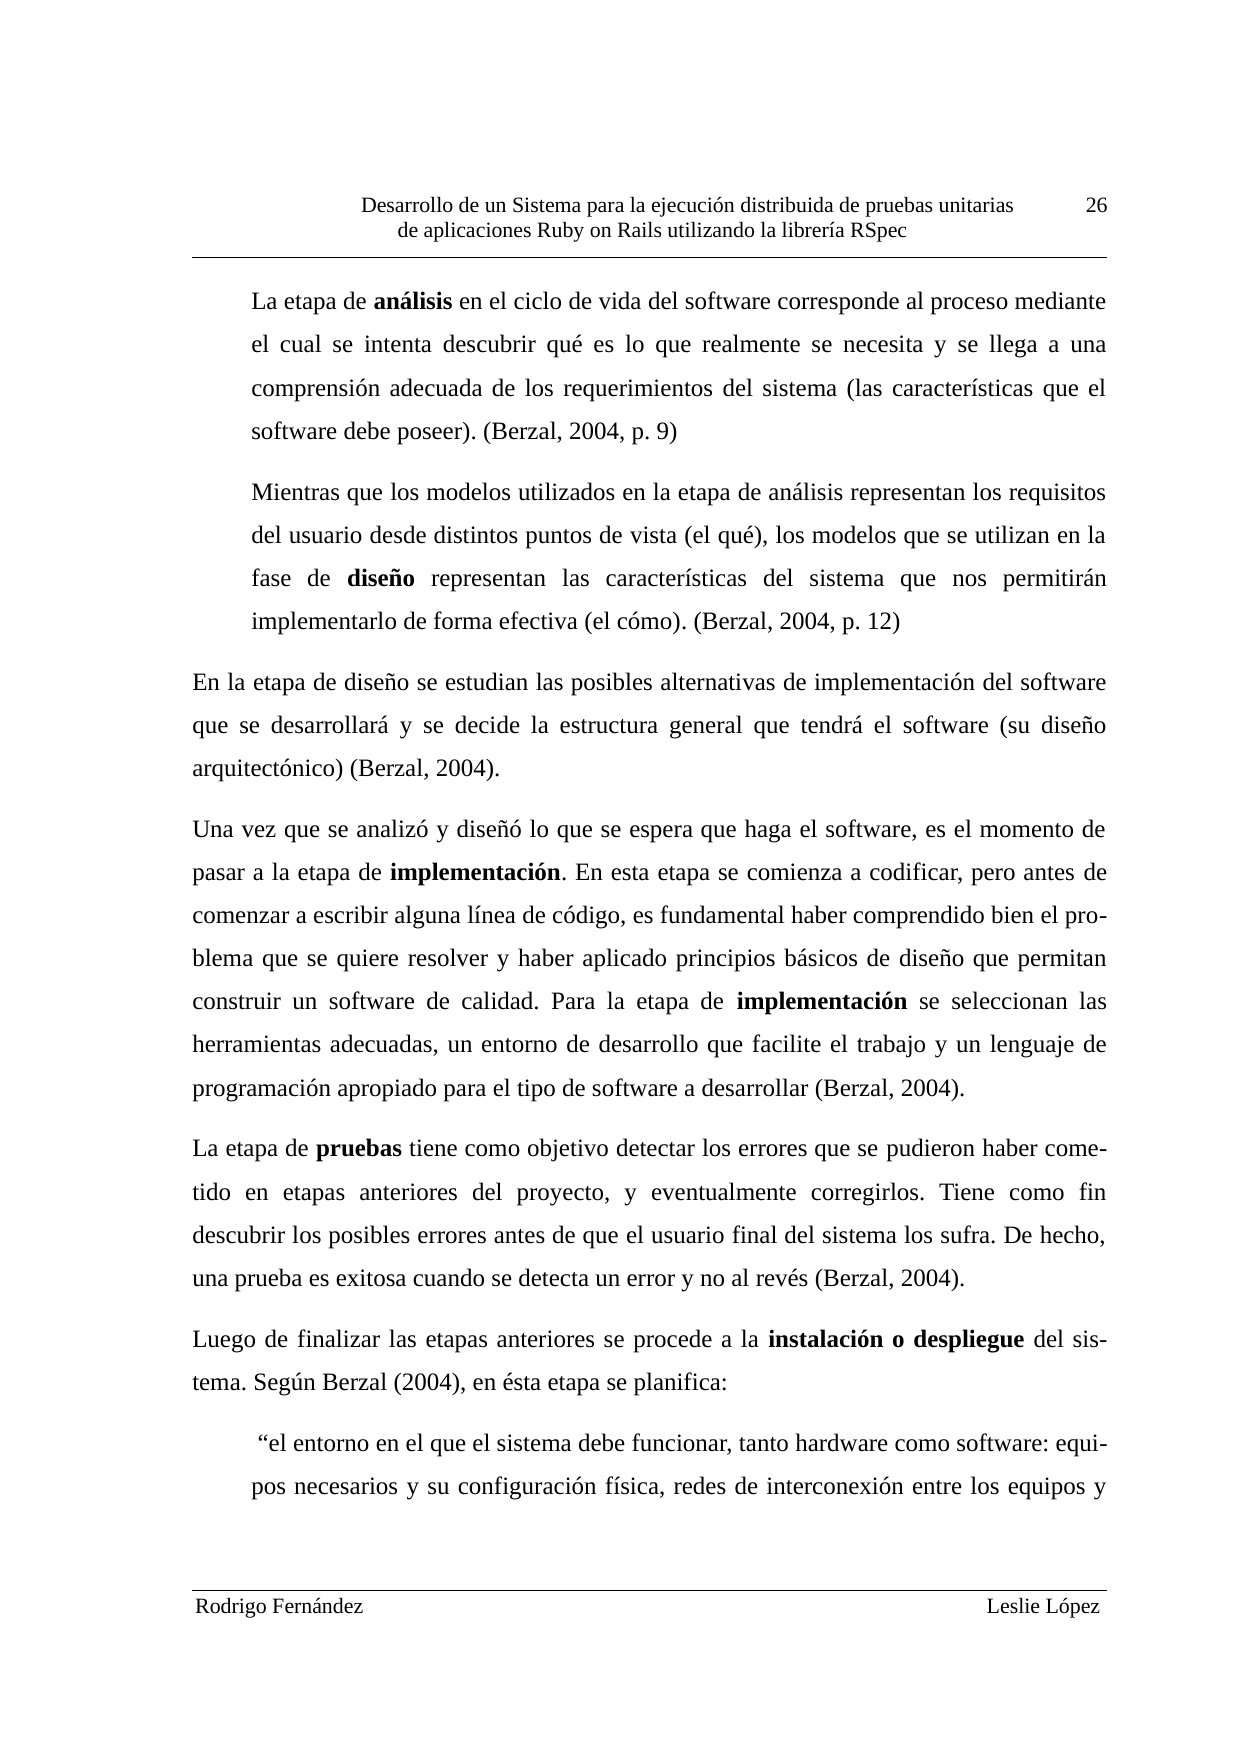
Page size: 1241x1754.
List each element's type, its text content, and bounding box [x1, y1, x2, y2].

text Luego de finalizar las etapas anteriores se procede a la instalación o despliegue del sis­tema. Según Berzal (2004)⁠, en ésta etapa se planifica: [192, 1324, 1107, 1396]
text “el entorno en el que el sistema debe funcionar, tanto hardware como software: equi­pos necesarios y su configuración física, redes de interconexión entre los equipos y [251, 1428, 1107, 1499]
text La etapa de pruebas tiene como objetivo detectar los errores que se pudieron haber come­tido en etapas anteriores del proyecto, y eventualmente corregirlos. Tiene como fin descubrir los posibles errores antes de que el usuario final del sistema los sufra. De hecho, una prueba es exitosa cuando se detecta un error y no al revés (Berzal, 2004)⁠. [192, 1133, 1107, 1292]
text La etapa de análisis en el ciclo de vida del software corresponde al proceso mediante el cual se intenta descubrir qué es lo que realmente se necesita y se llega a una comprensión adecuada de los requerimientos del sistema (las características que el softwa­re debe poseer). (Berzal, 2004, p. 9)⁠ [251, 286, 1107, 444]
text En la etapa de diseño se estudian las posibles alternativas de implementación del software que se desarrollará y se decide la estructura general que tendrá el software (su diseño arquitectónico) (Berzal, 2004)⁠. [192, 667, 1107, 782]
text Una vez que se analizó y diseñó lo que se espera que haga el software, es el momento de pasar a la etapa de implementación. En esta etapa se comienza a codificar, pero antes de comenzar a escribir alguna línea de código, es fundamental haber comprendido bien el pro­blema que se quiere resolver y haber aplicado principios básicos de diseño que permitan construir un software de calidad. Para la etapa de implementación se seleccionan las herramientas adecuadas, un entorno de desarrollo que facilite el trabajo y un lenguaje de programación apropiado para el tipo de software a desarrollar (Berzal, 2004)⁠. [192, 814, 1107, 1101]
text Mientras que los modelos utilizados en la etapa de análisis representan los requisitos del usuario desde distintos puntos de vista (el qué), los modelos que se utilizan en la fase de diseño representan las características del sistema que nos permitirán implementarlo de forma efectiva (el cómo). (Berzal, 2004, p. 12)⁠ [251, 477, 1107, 635]
